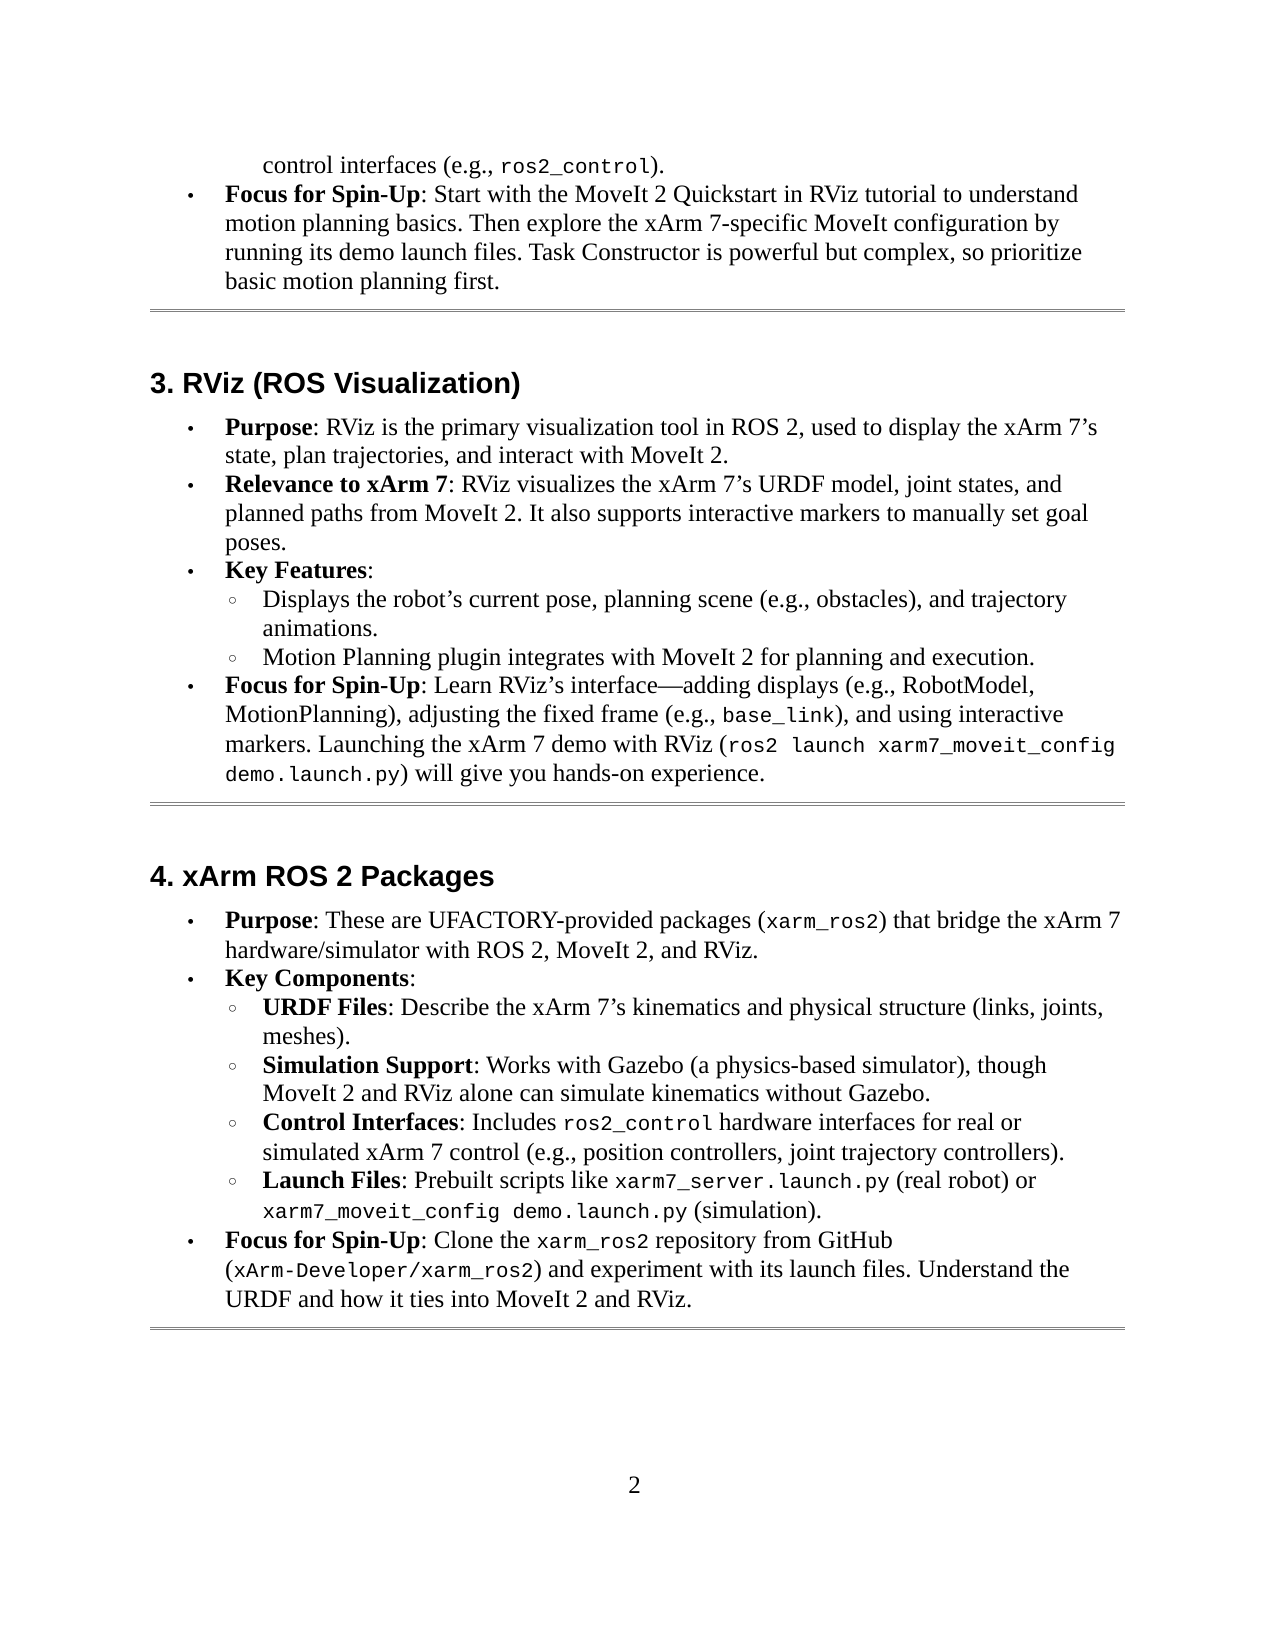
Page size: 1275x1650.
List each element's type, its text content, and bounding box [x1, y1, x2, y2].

list Displays the robot’s current pose, planning scene (e.g., obstacles), and trajectory animations. [225, 584, 1125, 642]
list URDF Files: Describe the xArm 7’s kinematics and physical structure (links, joints, meshes). [225, 992, 1125, 1050]
list Purpose: These are UFACTORY-provided packages (xarm_ros2) that bridge the xArm 7 hardware/simulator with ROS 2, MoveIt 2, and RViz. [187, 905, 1125, 963]
subtitle 3. RViz (ROS Visualization) [150, 366, 1125, 399]
list Key Components: [187, 963, 1125, 992]
subtitle 4. xArm ROS 2 Packages [150, 859, 1125, 893]
list Launch Files: Prebuilt scripts like xarm7_server.launch.py (real robot) or xarm7_moveit_config demo.launch.py (simulation). [225, 1166, 1125, 1225]
list Focus for Spin-Up: Clone the xarm_ros2 repository from GitHub (xArm-Developer/xarm_ros2) and experiment with its launch files. Understand the URDF and how it ties into MoveIt 2 and RViz. [187, 1225, 1125, 1313]
list Key Features: [187, 556, 1125, 584]
list Focus for Spin-Up: Start with the MoveIt 2 Quickstart in RViz tutorial to understand motion planning basics. Then explore the xArm 7-specific MoveIt configuration by running its demo launch files. Task Constructor is powerful but complex, so prioritize basic motion planning first. [187, 179, 1125, 294]
list Control Interfaces: Includes ros2_control hardware interfaces for real or simulated xArm 7 control (e.g., position controllers, joint trajectory controllers). [225, 1107, 1125, 1166]
list Motion Planning plugin integrates with MoveIt 2 for planning and execution. [225, 642, 1125, 671]
list Focus for Spin-Up: Learn RViz’s interface—adding displays (e.g., RobotModel, MotionPlanning), adjusting the fixed frame (e.g., base_link), and using interactive markers. Launching the xArm 7 demo with RViz (ros2 launch xarm7_moveit_config demo.launch.py) will give you hands-on experience. [187, 671, 1125, 788]
list Relevance to xArm 7: RViz visualizes the xArm 7’s URDF model, joint states, and planned paths from MoveIt 2. It also supports interactive markers to manually set goal poses. [187, 469, 1125, 556]
list control interfaces (e.g., ros2_control). [225, 150, 1125, 179]
list Simulation Support: Works with Gazebo (a physics-based simulator), though MoveIt 2 and RViz alone can simulate kinematics without Gazebo. [225, 1050, 1125, 1107]
list Purpose: RViz is the primary visualization tool in ROS 2, used to display the xArm 7’s state, plan trajectories, and interact with MoveIt 2. [187, 412, 1125, 469]
